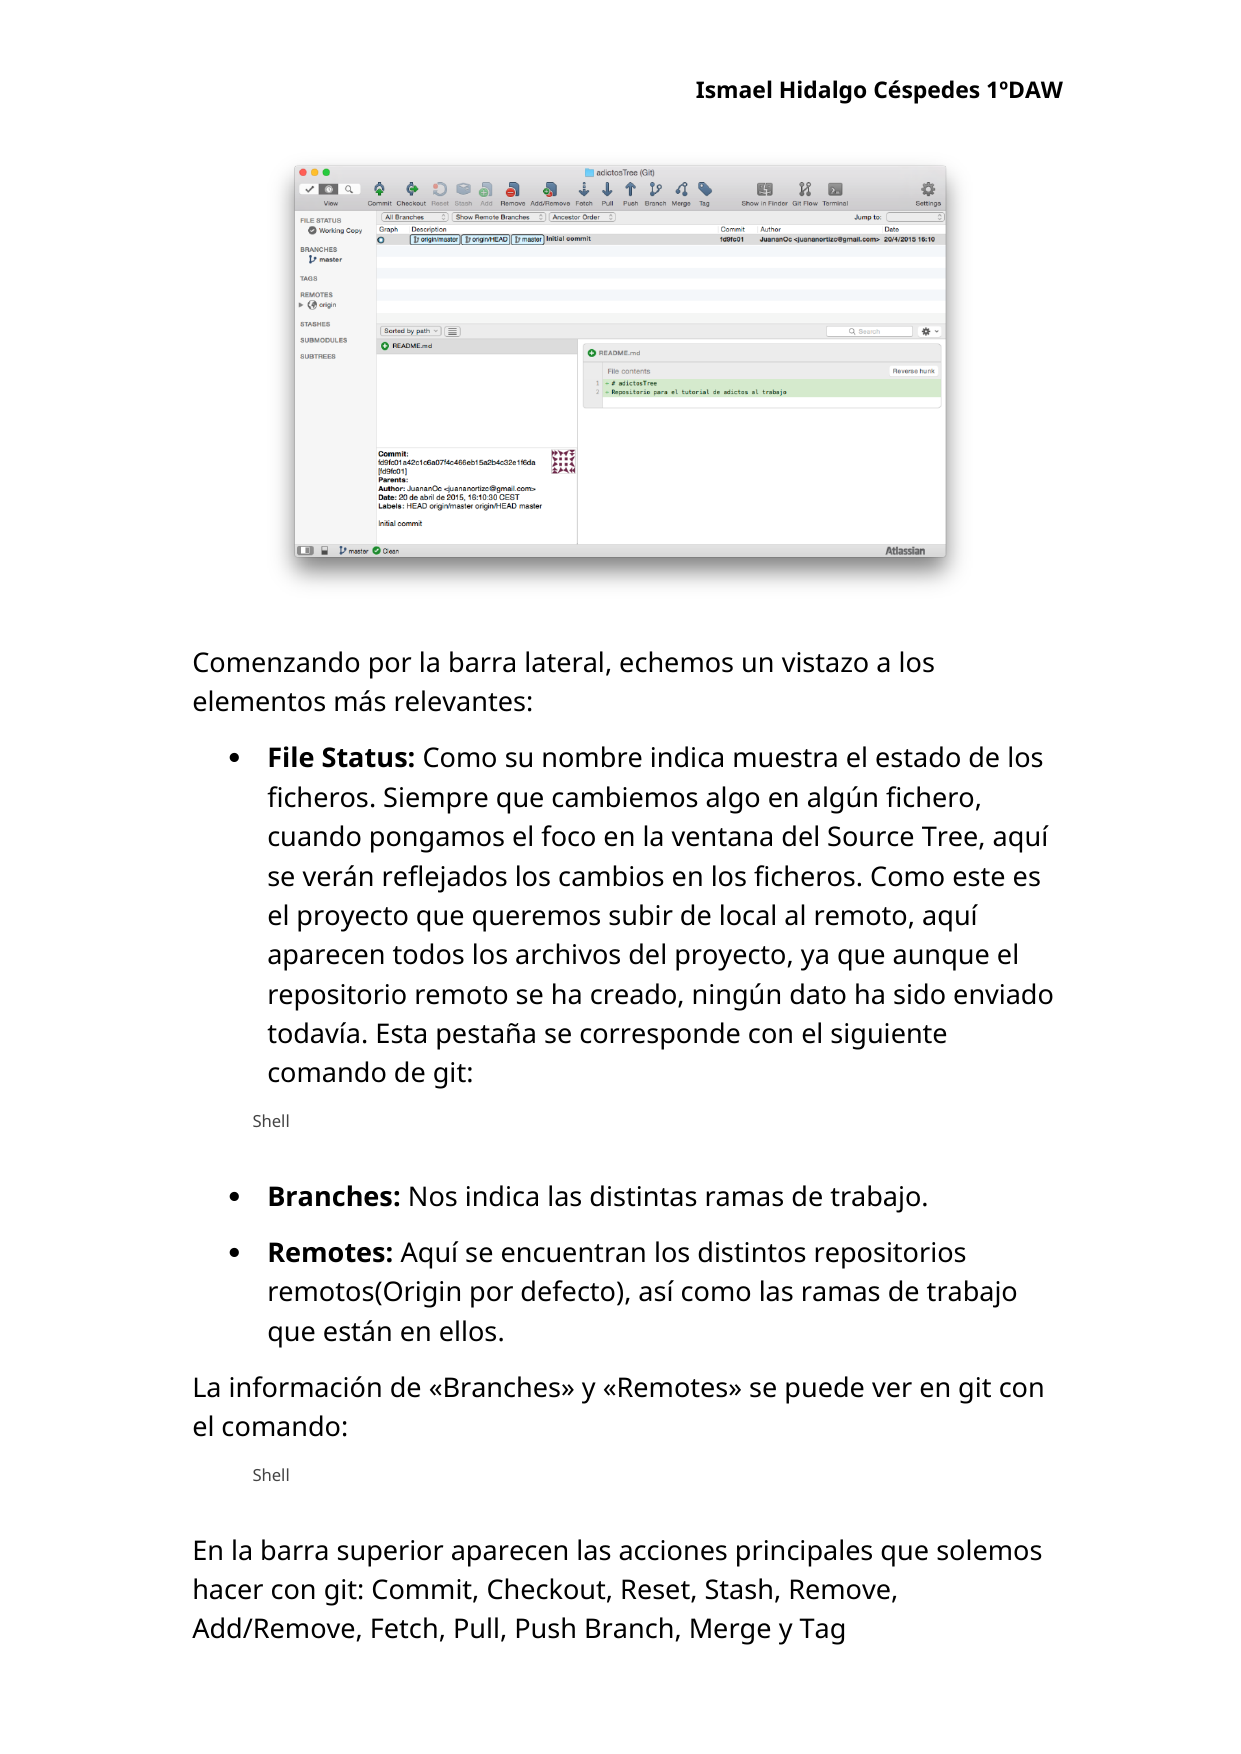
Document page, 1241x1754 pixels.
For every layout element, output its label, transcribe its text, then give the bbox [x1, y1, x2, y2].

list Branches: Nos indica las distintas ramas de trabajo. [229, 1177, 1063, 1214]
list File Status: Como su nombre indica muestra el estado de los ficheros. Siempre que cambiemos algo en algún fichero, cuando pongamos el foco en la ventana del Source Tree, aquí se verán reflejados los cambios en los ficheros. Como este es el proyecto que queremos subir de local al remoto, aquí aparecen todos los archivos del proyecto, ya que aunque el repositorio remoto se ha creado, ningún dato ha sido enviado todavía. Esta pestaña se corresponde con el siguiente comando de git: [229, 739, 1063, 1091]
text Shell [252, 1463, 1063, 1486]
text En la barra superior aparecen las acciones principales que solemos hacer con git: Commit, Checkout, Reset, Stash, Remove, Add/Remove, Fetch, Pull, Push Branch, Merge y Tag [192, 1531, 1063, 1647]
list Remotes: Aquí se encuentran los distintos repositorios remotos(Origin por defecto), así como las ramas de trabajo que están en ellos. [229, 1233, 1063, 1349]
text La información de «Branches» y «Remotes» se puede ver en git con el comando: [192, 1368, 1063, 1444]
text Shell [252, 1110, 1063, 1133]
text Comenzando por la barra lateral, echemos un vistazo a los elementos más relevantes: [192, 643, 1063, 720]
